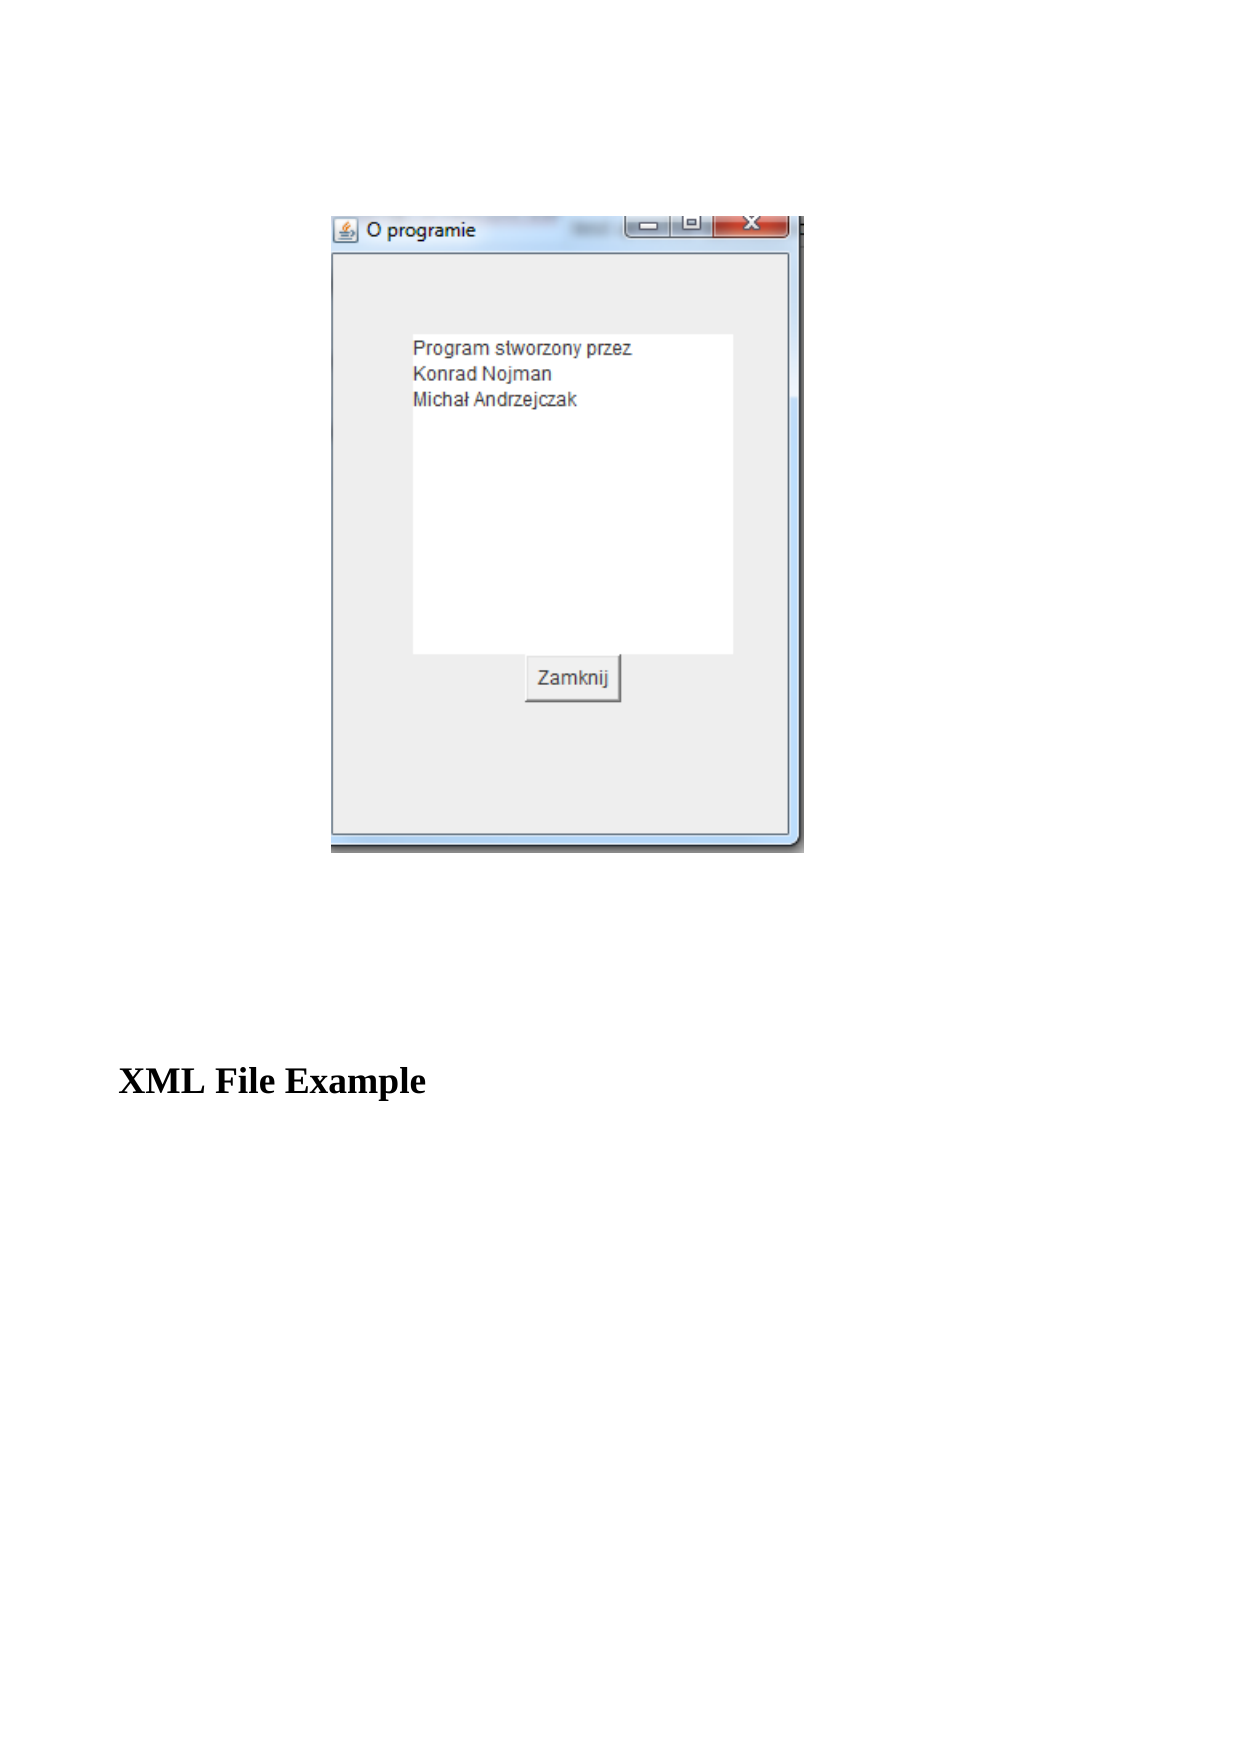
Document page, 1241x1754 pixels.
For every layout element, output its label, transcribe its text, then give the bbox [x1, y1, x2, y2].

text XML File Example [118, 1060, 1122, 1101]
picture [331, 216, 804, 853]
